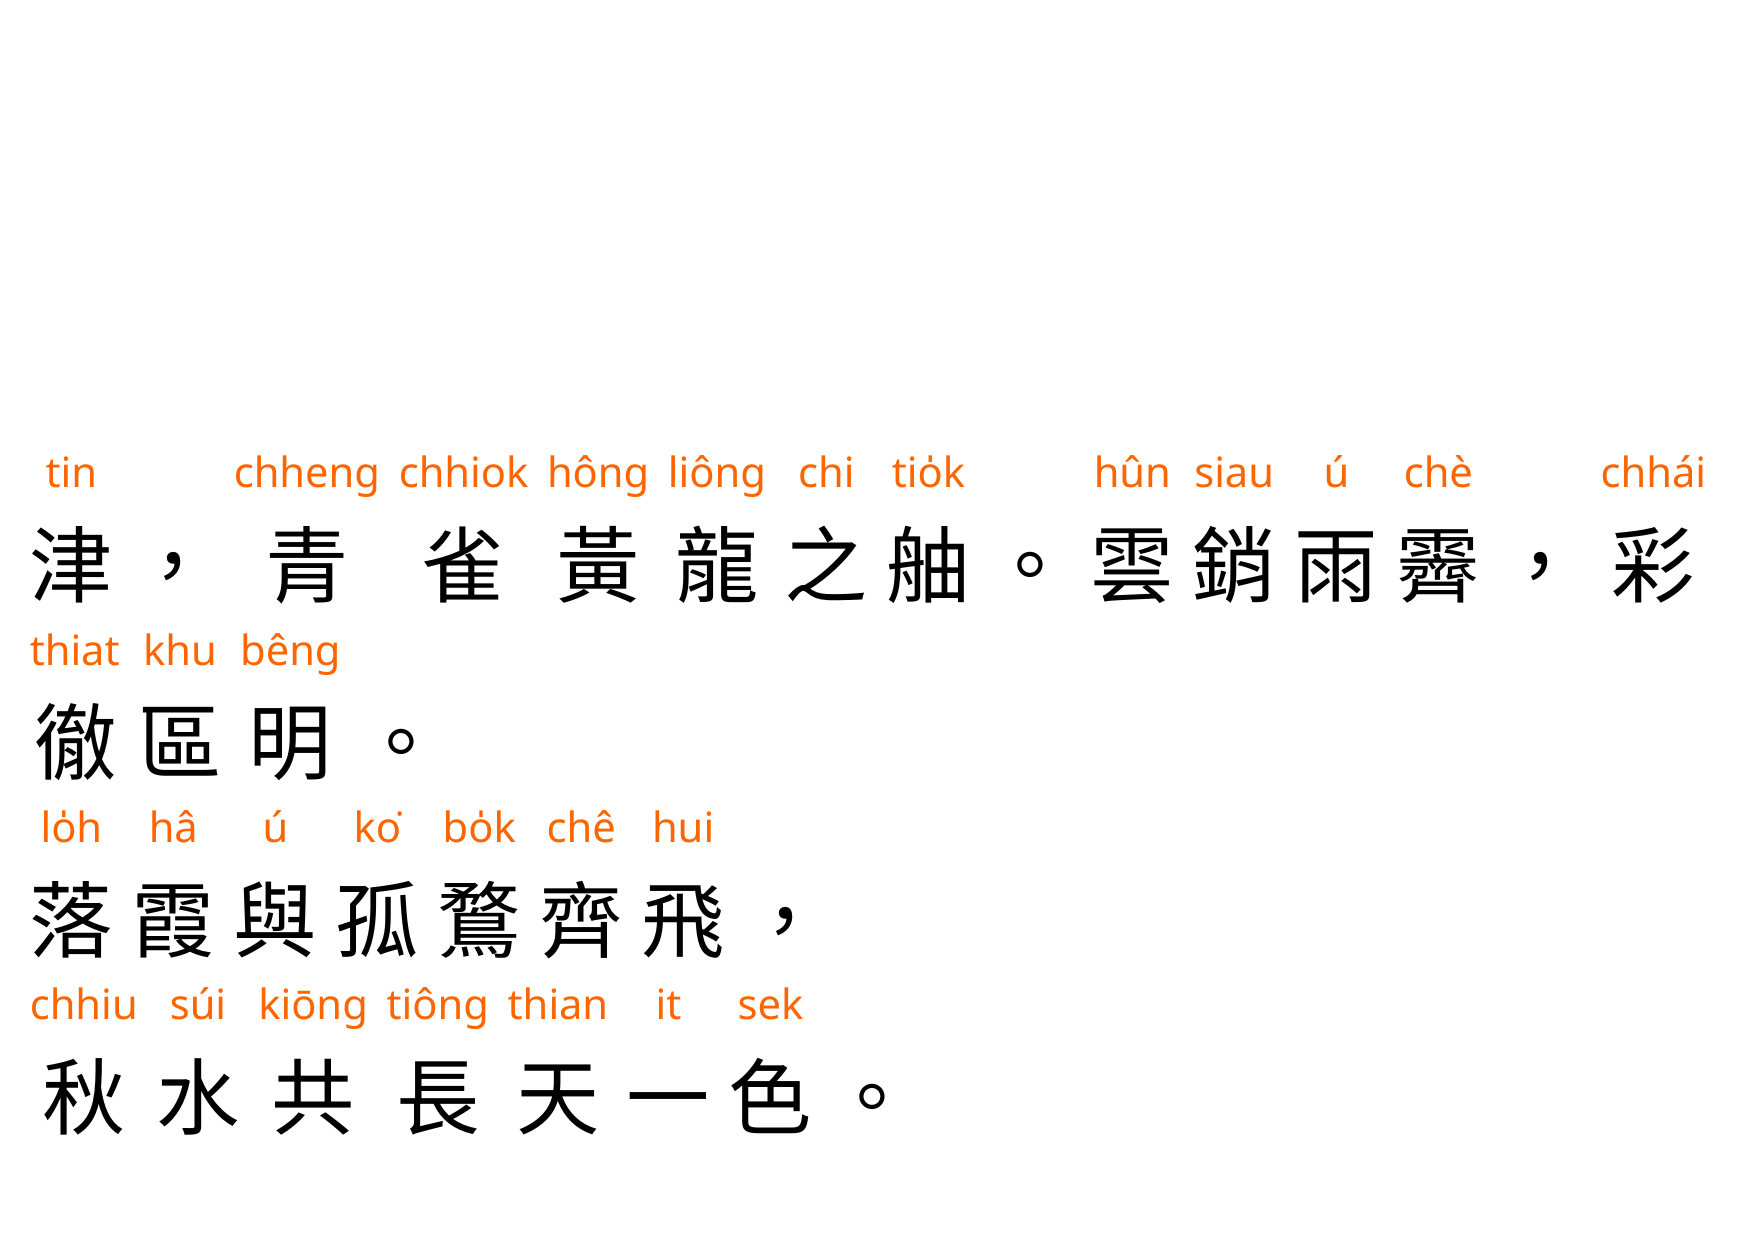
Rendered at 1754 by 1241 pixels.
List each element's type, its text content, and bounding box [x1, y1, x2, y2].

text 披phi 繡siù 闥that ， 俯hú 雕tiau 甍bòng ， 山san 原goân 曠khòng 其kî 盈êng 視sī ， 川chhoan 澤te̍k 紆ū 其kî 駭hái 矚chiok 。 閭lî 閻giâm 撲phok 地tē ， 鐘chiong 鳴bêng 鼎téng 食si̍t 之chi 家ka ； 舸khó 艦lām 迷bê 津tin ， 青chheng 雀chhiok 黃hông 龍liông 之chi 舳tio̍k 。 雲hûn 銷siau 雨ú 霽chè ， 彩chhái 徹thiat 區khu 明bêng 。 落lo̍h 霞hâ 與ú 孤ko͘ 鶩bo̍k 齊chê 飛hui ， 秋chhiu 水súi 共kiōng 長tiông 天thian 一it 色sek 。 漁gû 舟chiu 唱chhiòng 晚boán ， 響hióng 窮khêng 彭phêng 蠡lé 之chi 濱pin ， 雁gān 陣chūn 驚keng 寒hân ， 聲seng 斷toàn 衡hêng 陽iông 之chi 浦phó 。 [29, 443, 1707, 1152]
